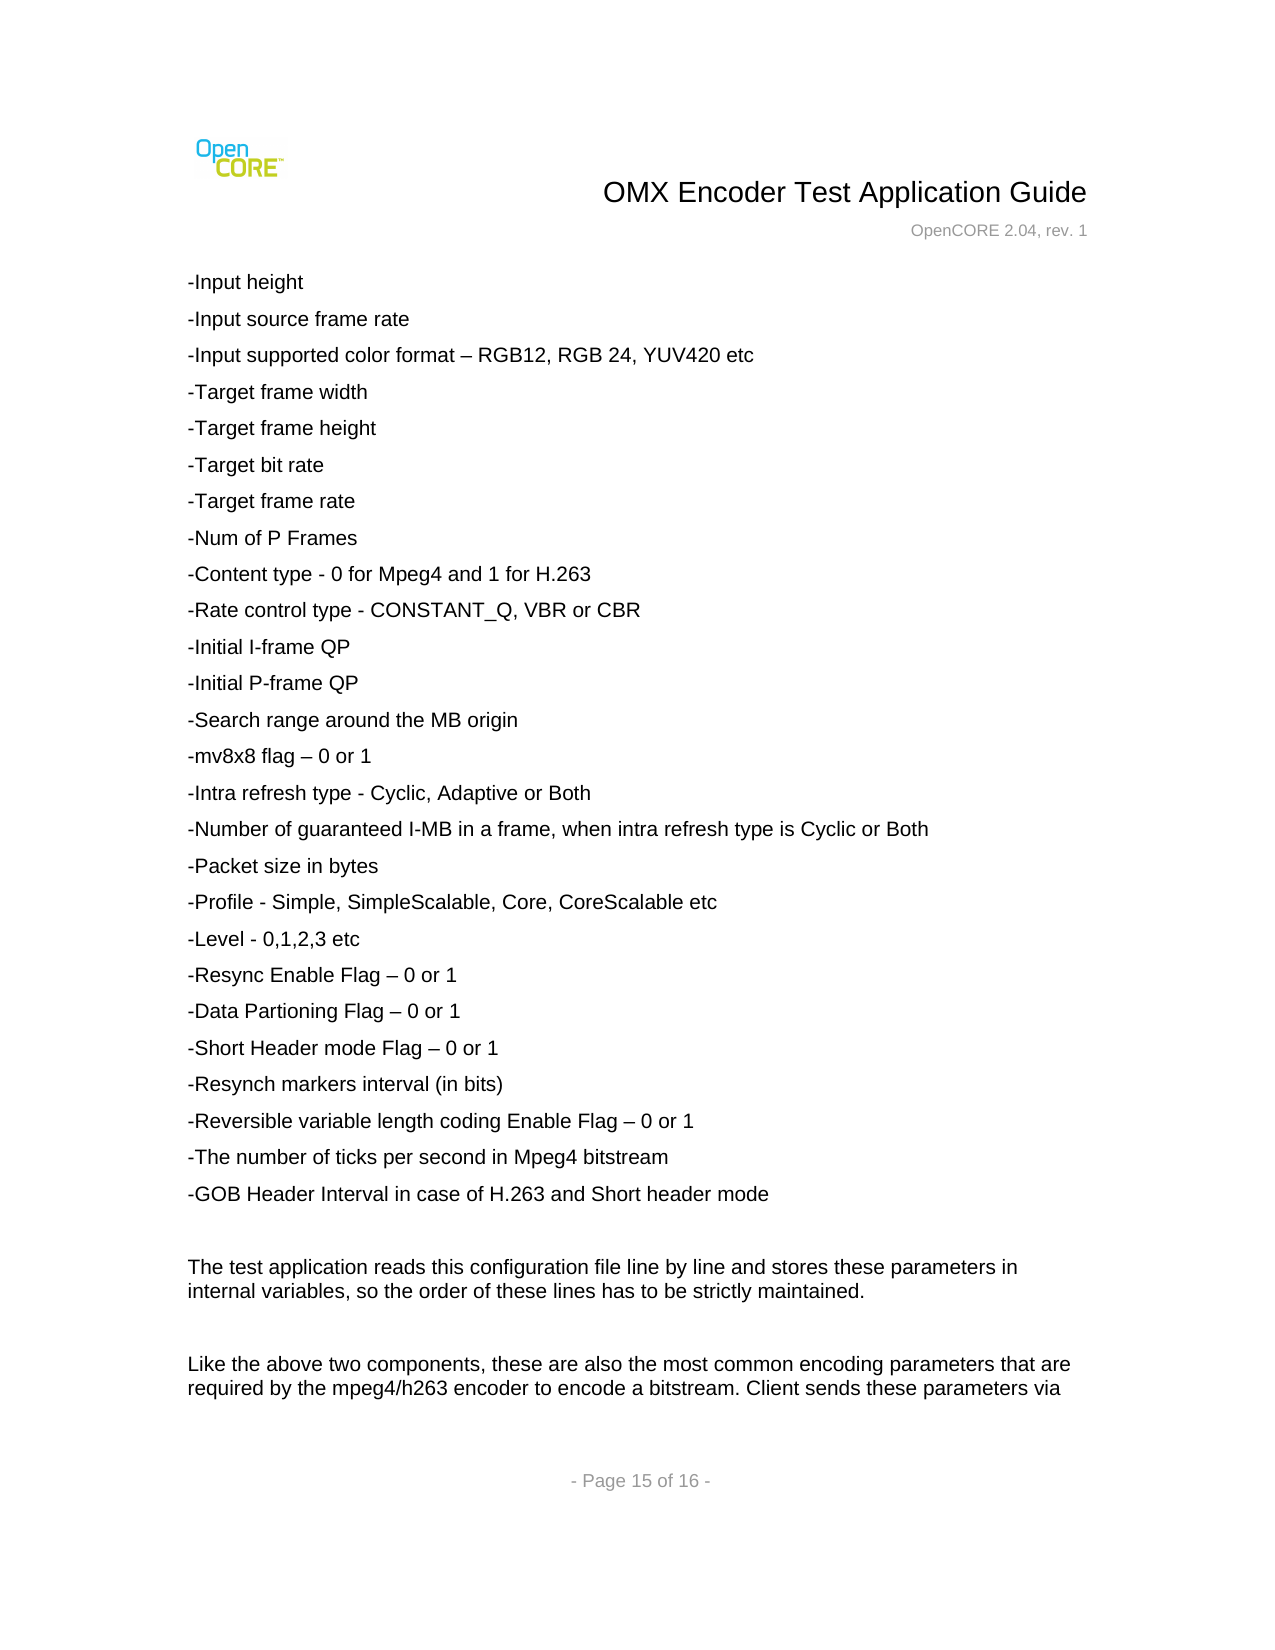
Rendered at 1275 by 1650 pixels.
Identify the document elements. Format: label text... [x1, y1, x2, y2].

text -Rate control type - CONSTANT_Q, VBR or CBR [187, 598, 1087, 622]
text -Number of guaranteed I-MB in a frame, when intra refresh type is Cyclic or Both [187, 817, 1087, 841]
text -Initial P-frame QP [187, 671, 1087, 695]
text -Input source frame rate [187, 307, 1087, 331]
text -The number of ticks per second in Mpeg4 bitstream [187, 1145, 1087, 1169]
text -Packet size in bytes [187, 853, 1087, 877]
text -Search range around the MB origin [187, 708, 1087, 732]
text -Data Partioning Flag – 0 or 1 [187, 999, 1087, 1023]
text -Reversible variable length coding Enable Flag – 0 or 1 [187, 1109, 1087, 1133]
text -Target frame width [187, 379, 1087, 403]
text -Resync Enable Flag – 0 or 1 [187, 963, 1087, 987]
text -Initial I-frame QP [187, 635, 1087, 659]
text -Short Header mode Flag – 0 or 1 [187, 1036, 1087, 1060]
text -mv8x8 flag – 0 or 1 [187, 744, 1087, 768]
text -Profile - Simple, SimpleScalable, Core, CoreScalable etc [187, 890, 1087, 914]
text -Input height [187, 270, 1087, 294]
text -Resynch markers interval (in bits) [187, 1072, 1087, 1096]
text -Intra refresh type - Cyclic, Adaptive or Both [187, 781, 1087, 804]
text -Target frame height [187, 416, 1087, 440]
text -Input supported color format – RGB12, RGB 24, YUV420 etc [187, 343, 1087, 367]
text Like the above two components, these are also the most common encoding parameters that are required by the mpeg4/h263 encoder to encode a bitstream. Client sends these parameters via [187, 1351, 1087, 1399]
text The test application reads this configuration file line by line and stores these parameters in internal variables, so the order of these lines has to be strictly maintained. [187, 1254, 1087, 1302]
text -Level - 0,1,2,3 etc [187, 926, 1087, 950]
text -Num of P Frames [187, 525, 1087, 549]
text -Target frame rate [187, 489, 1087, 513]
text -Target bit rate [187, 452, 1087, 476]
text -GOB Header Interval in case of H.263 and Short header mode [187, 1182, 1087, 1206]
picture [193, 137, 288, 179]
text -Content type - 0 for Mpeg4 and 1 for H.263 [187, 562, 1087, 586]
